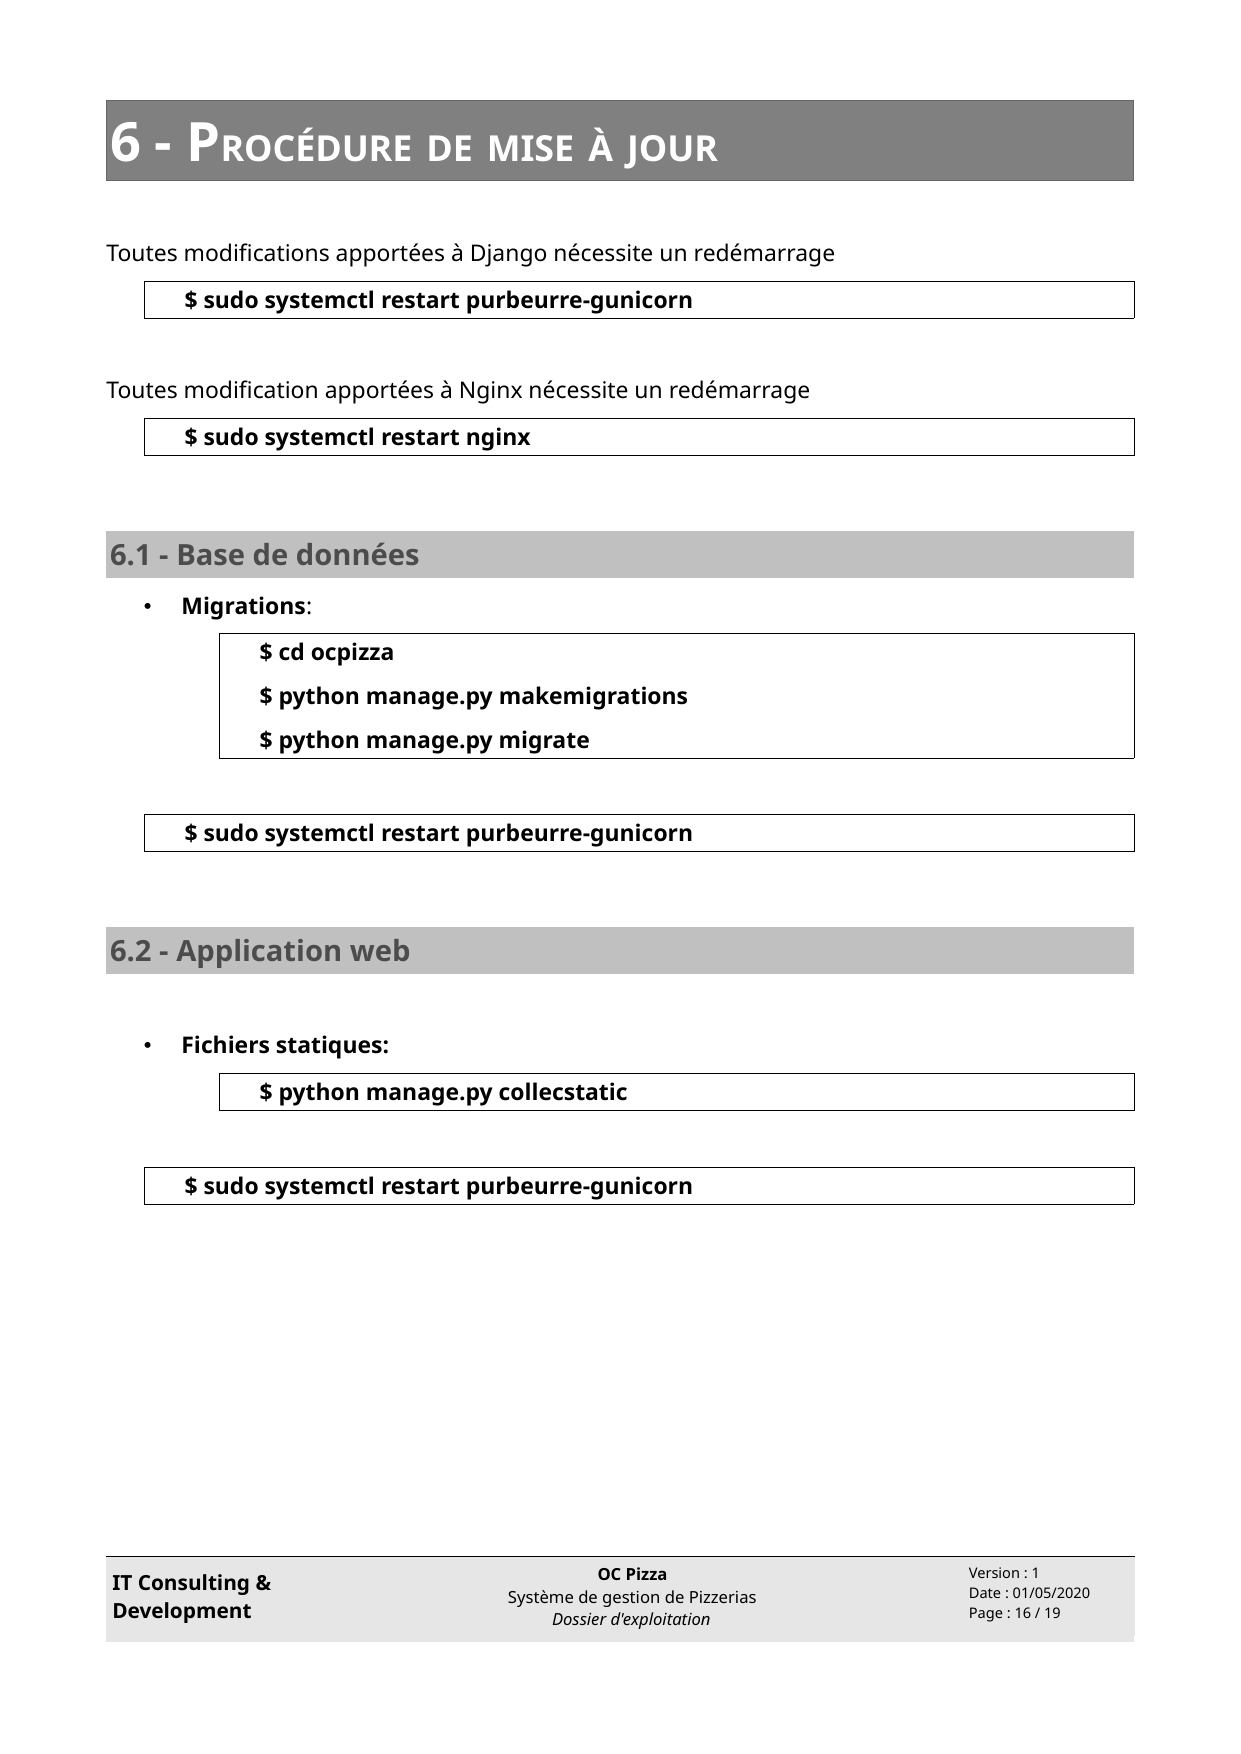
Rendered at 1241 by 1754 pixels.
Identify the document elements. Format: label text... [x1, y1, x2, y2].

list $ sudo systemctl restart purbeurre-gunicorn [145, 815, 1134, 851]
list $ sudo systemctl restart purbeurre-gunicorn [145, 282, 1134, 318]
list $ sudo systemctl restart purbeurre-gunicorn [145, 1168, 1134, 1204]
subtitle Procédure de mise à jour [107, 101, 1133, 180]
list Migrations: [144, 589, 1134, 621]
list $ python manage.py migrate [220, 721, 1134, 758]
subtitle Application web [107, 928, 1133, 973]
list $ cd ocpizza [220, 634, 1134, 668]
text Toutes modifications apportées à Django nécessite un redémarrage [106, 237, 1134, 268]
list $ python manage.py makemigrations [220, 677, 1134, 711]
list $ python manage.py collecstatic [220, 1074, 1134, 1110]
list $ sudo systemctl restart nginx [145, 419, 1134, 455]
list Fichiers statiques: [144, 1029, 1134, 1061]
text Toutes modification apportées à Nginx nécessite un redémarrage [106, 374, 1134, 406]
subtitle Base de données [107, 532, 1133, 577]
